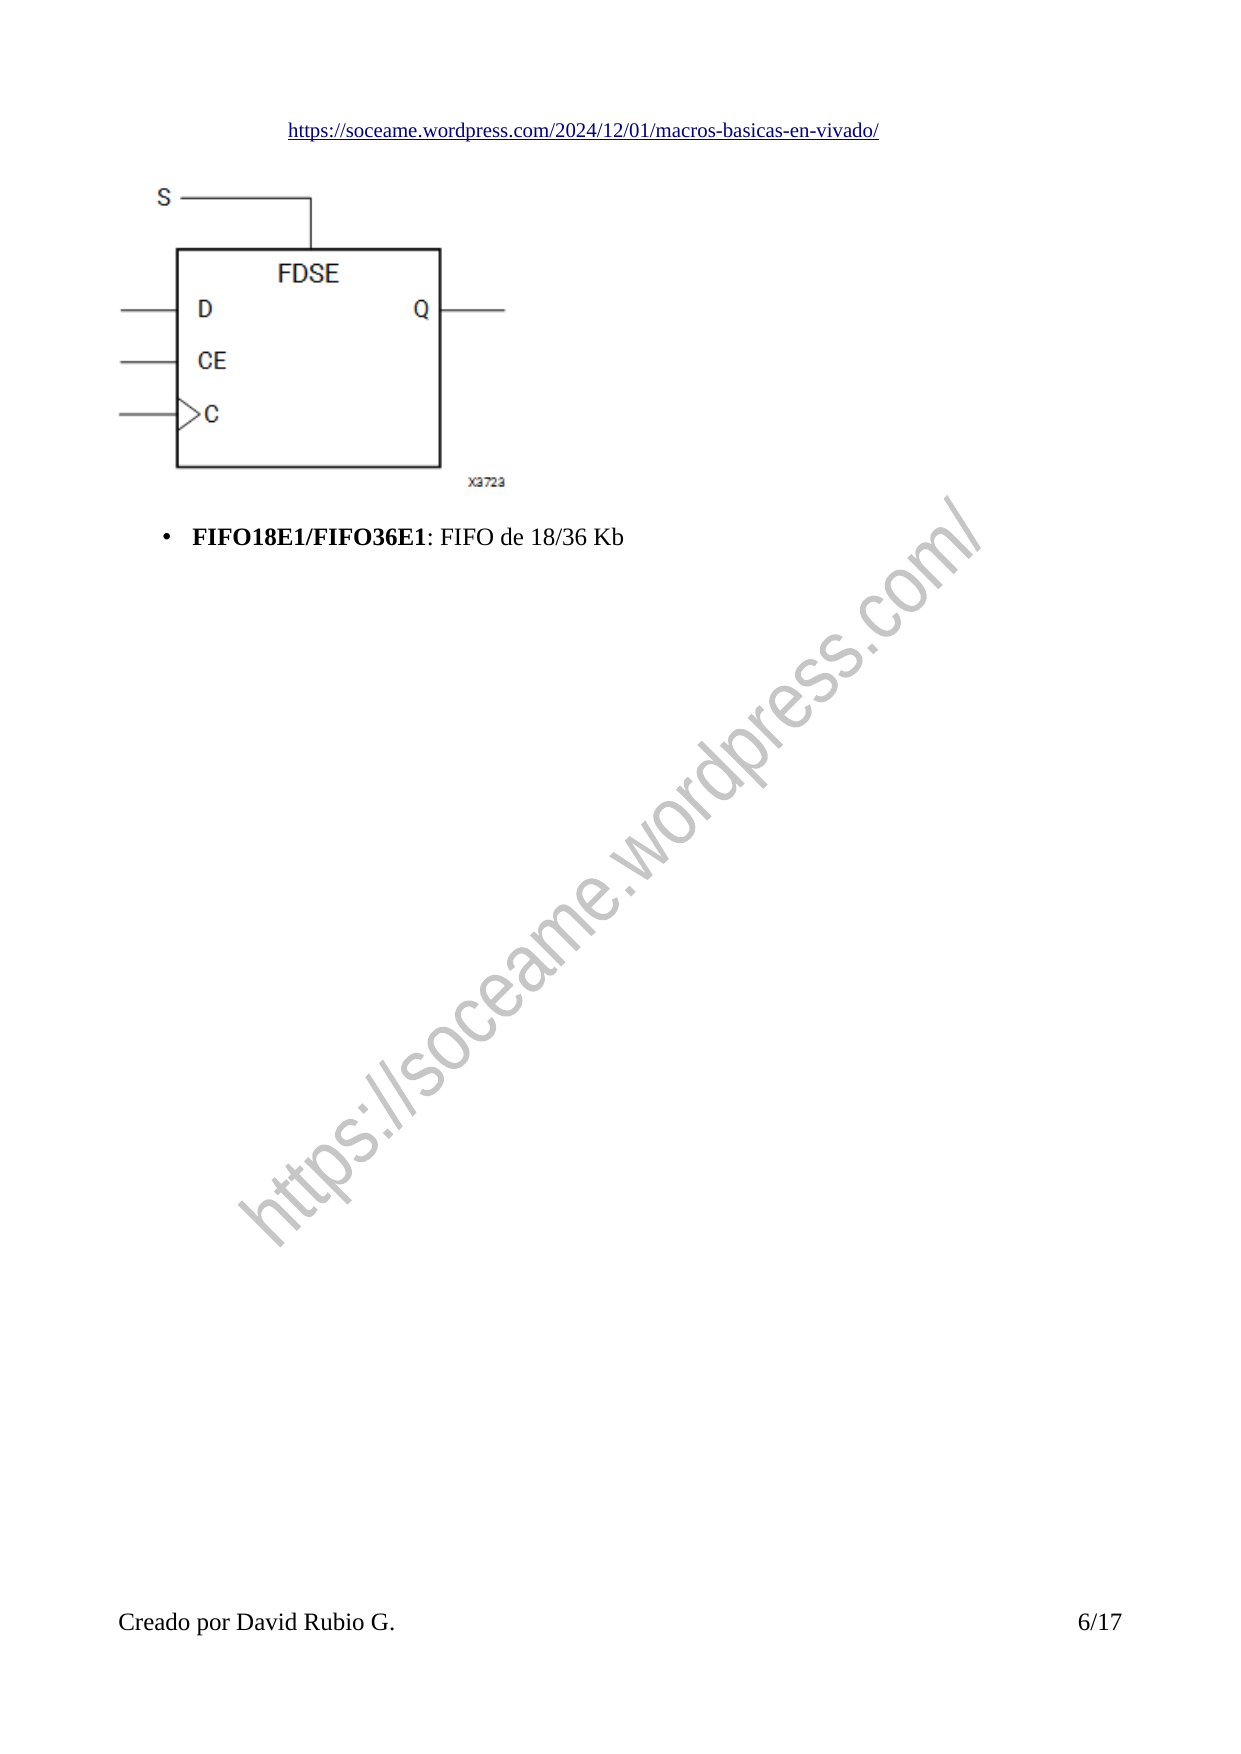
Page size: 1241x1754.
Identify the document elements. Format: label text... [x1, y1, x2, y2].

list [966, 522, 1122, 550]
list FIFO18E1/FIFO36E1: FIFO de 18/36 Kb [162, 522, 975, 550]
picture [118, 177, 514, 498]
